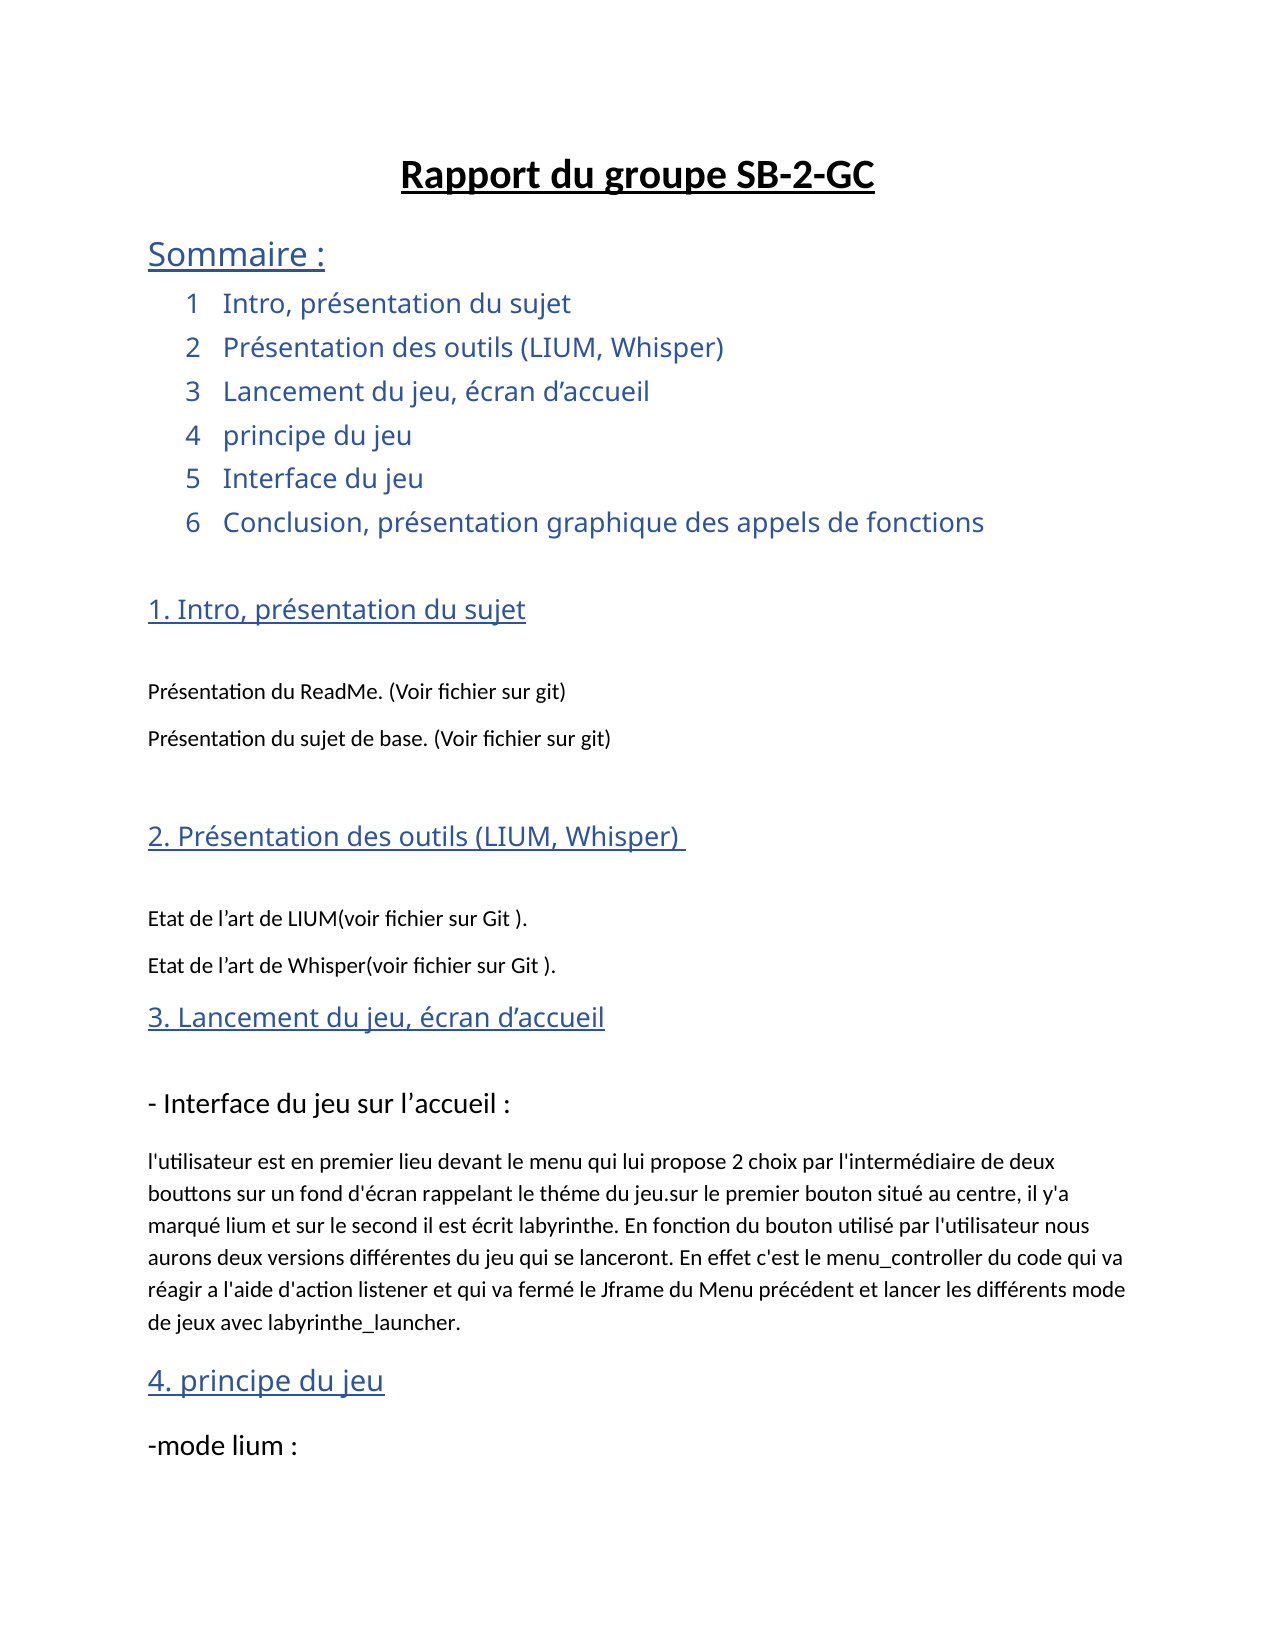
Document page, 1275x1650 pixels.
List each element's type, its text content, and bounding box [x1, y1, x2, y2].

subtitle 1. Intro, présentation du sujet [148, 591, 1127, 627]
text Etat de l’art de Whisper(voir fichier sur Git ). [148, 951, 1127, 979]
subtitle Présentation des outils (LIUM, Whisper) [185, 328, 1127, 365]
text - Interface du jeu sur l’accueil : [148, 1085, 1127, 1121]
subtitle Intro, présentation du sujet [185, 284, 1127, 321]
text Présentation du ReadMe. (Voir fichier sur git) [148, 677, 1127, 705]
subtitle 2. Présentation des outils (LIUM, Whisper) [148, 818, 1127, 855]
subtitle Sommaire : [148, 231, 1127, 276]
text l'utilisateur est en premier lieu devant le menu qui lui propose 2 choix par l'intermédiaire de deux bouttons sur un fond d'écran rappelant le théme du jeu.sur le premier bouton situé au centre, il y'a marqué lium et sur le second il est écrit labyrinthe. En fonction du bouton utilisé par l'utilisateur nous aurons deux versions différentes du jeu qui se lanceront. En effet c'est le menu_controller du code qui va réagir a l'aide d'action listener et qui va fermé le Jframe du Menu précédent et lancer les différents mode de jeux avec labyrinthe_launcher. [148, 1147, 1127, 1336]
subtitle principe du jeu [185, 416, 1127, 453]
text Etat de l’art de LIUM(voir fichier sur Git ). [148, 904, 1127, 933]
subtitle Interface du jeu [185, 460, 1127, 497]
subtitle Lancement du jeu, écran d’accueil [185, 372, 1127, 409]
subtitle Conclusion, présentation graphique des appels de fonctions [185, 504, 1127, 541]
subtitle 3. Lancement du jeu, écran d’accueil [148, 998, 1127, 1035]
text -mode lium : [148, 1427, 1127, 1463]
text Présentation du sujet de base. (Voir fichier sur git) [148, 724, 1127, 752]
text Rapport du groupe SB-2-GC [148, 148, 1127, 198]
subtitle 4. principe du jeu [148, 1361, 1127, 1400]
